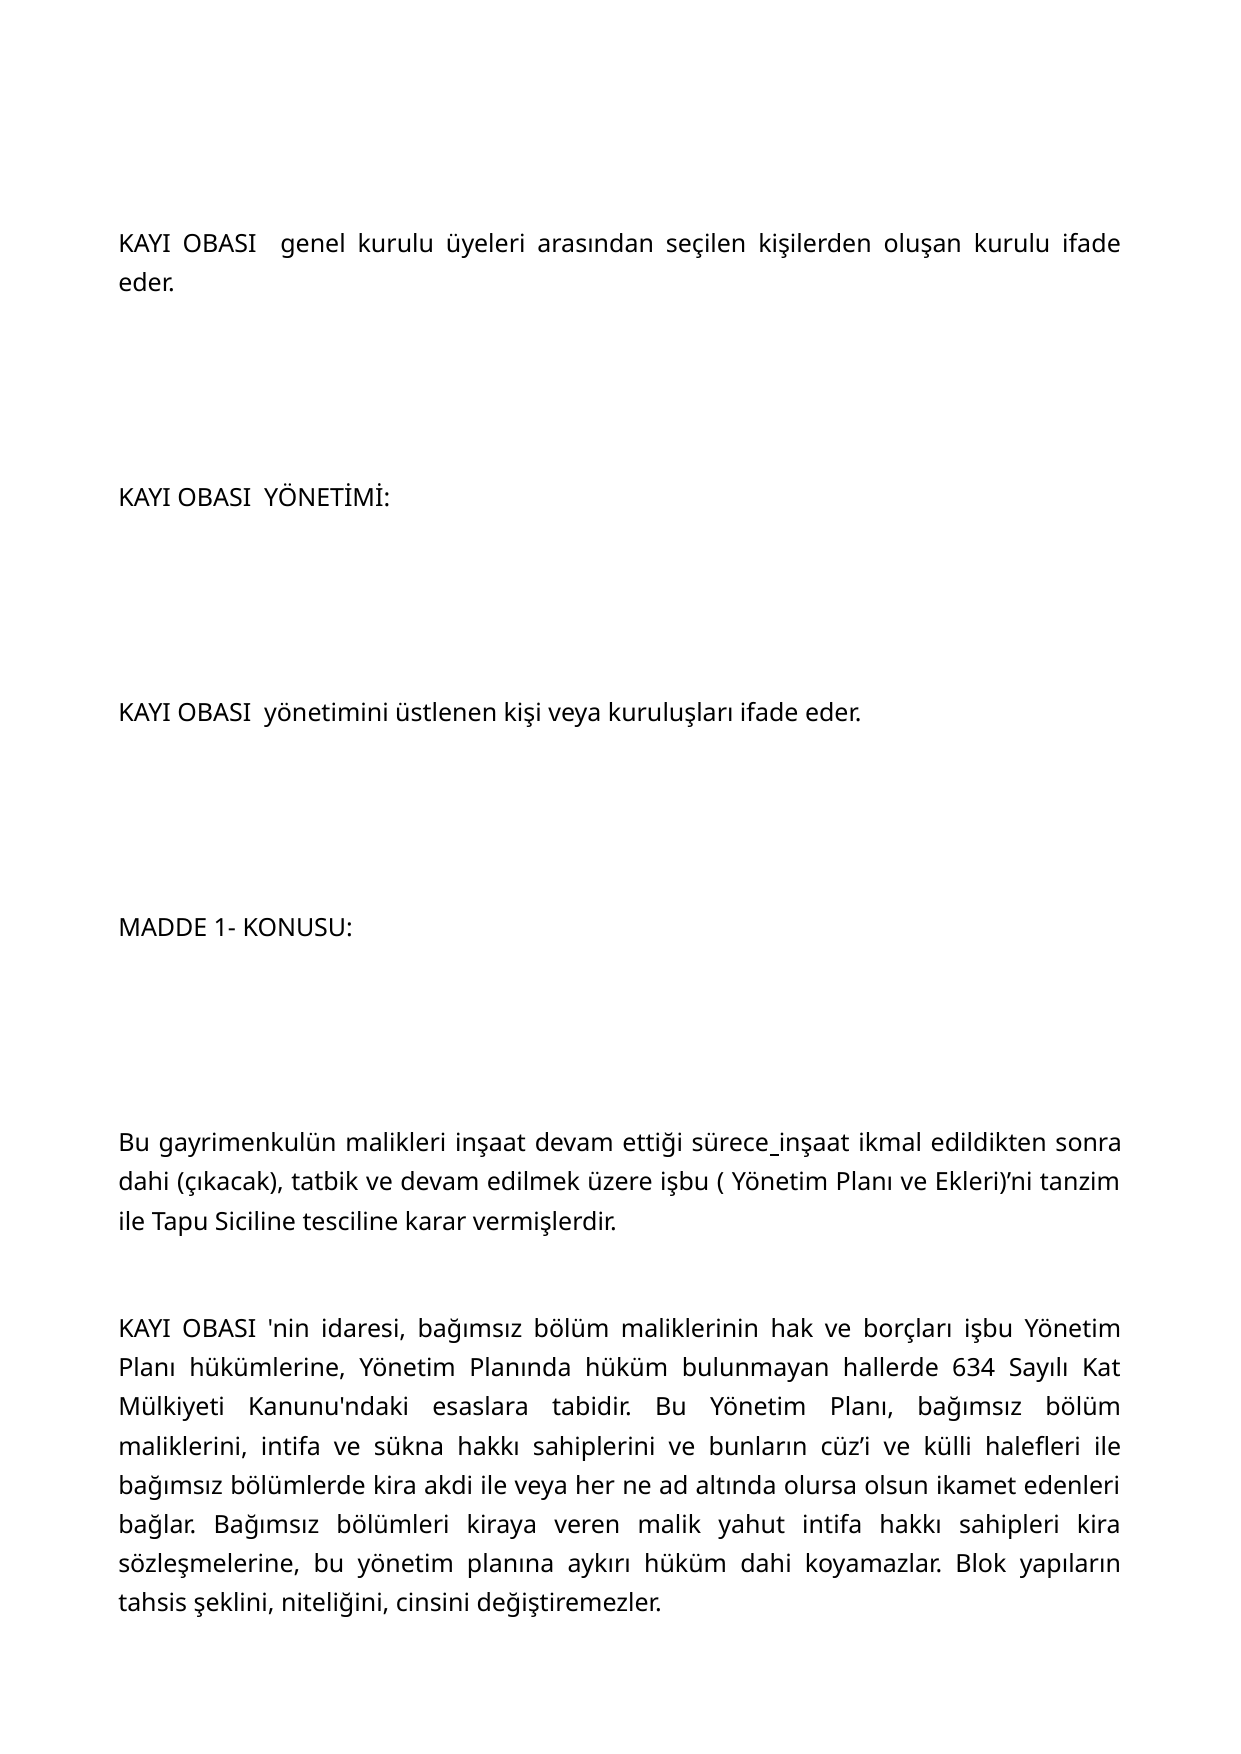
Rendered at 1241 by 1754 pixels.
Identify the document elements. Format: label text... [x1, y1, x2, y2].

text KAYI OBASI 'nin idaresi, bağımsız bölüm maliklerinin hak ve borçları işbu Yönetim Planı hükümlerine, Yönetim Planında hüküm bulunmayan hallerde 634 Sayılı Kat Mülkiyeti Kanunu'ndaki esaslara tabidir. Bu Yönetim Planı, bağımsız bölüm maliklerini, intifa ve sükna hakkı sahiplerini ve bunların cüz’i ve külli halefleri ile bağımsız bölümlerde kira akdi ile veya her ne ad altında olursa olsun ikamet edenleri bağlar. Bağımsız bölümleri kiraya veren malik yahut intifa hakkı sahipleri kira sözleşmelerine, bu yönetim planına aykırı hüküm dahi koyamazlar. Blok yapıların tahsis şeklini, niteliğini, cinsini değiştiremezler. [118, 1311, 1122, 1619]
text KAYI OBASI YÖNETİMİ: [118, 480, 1122, 514]
text Bu gayrimenkulün malikleri inşaat devam ettiği sürece inşaat ikmal edildikten sonra dahi (çıkacak), tatbik ve devam edilmek üzere işbu ( Yönetim Planı ve Ekleri)’ni tanzim ile Tapu Siciline tesciline karar vermişlerdir. [118, 1125, 1122, 1237]
text KAYI OBASI yönetimini üstlenen kişi veya kuruluşları ifade eder. [118, 695, 1122, 729]
text MADDE 1- KONUSU: [118, 910, 1122, 944]
text KAYI OBASI genel kurulu üyeleri arasından seçilen kişilerden oluşan kurulu ifade eder. [118, 226, 1122, 299]
